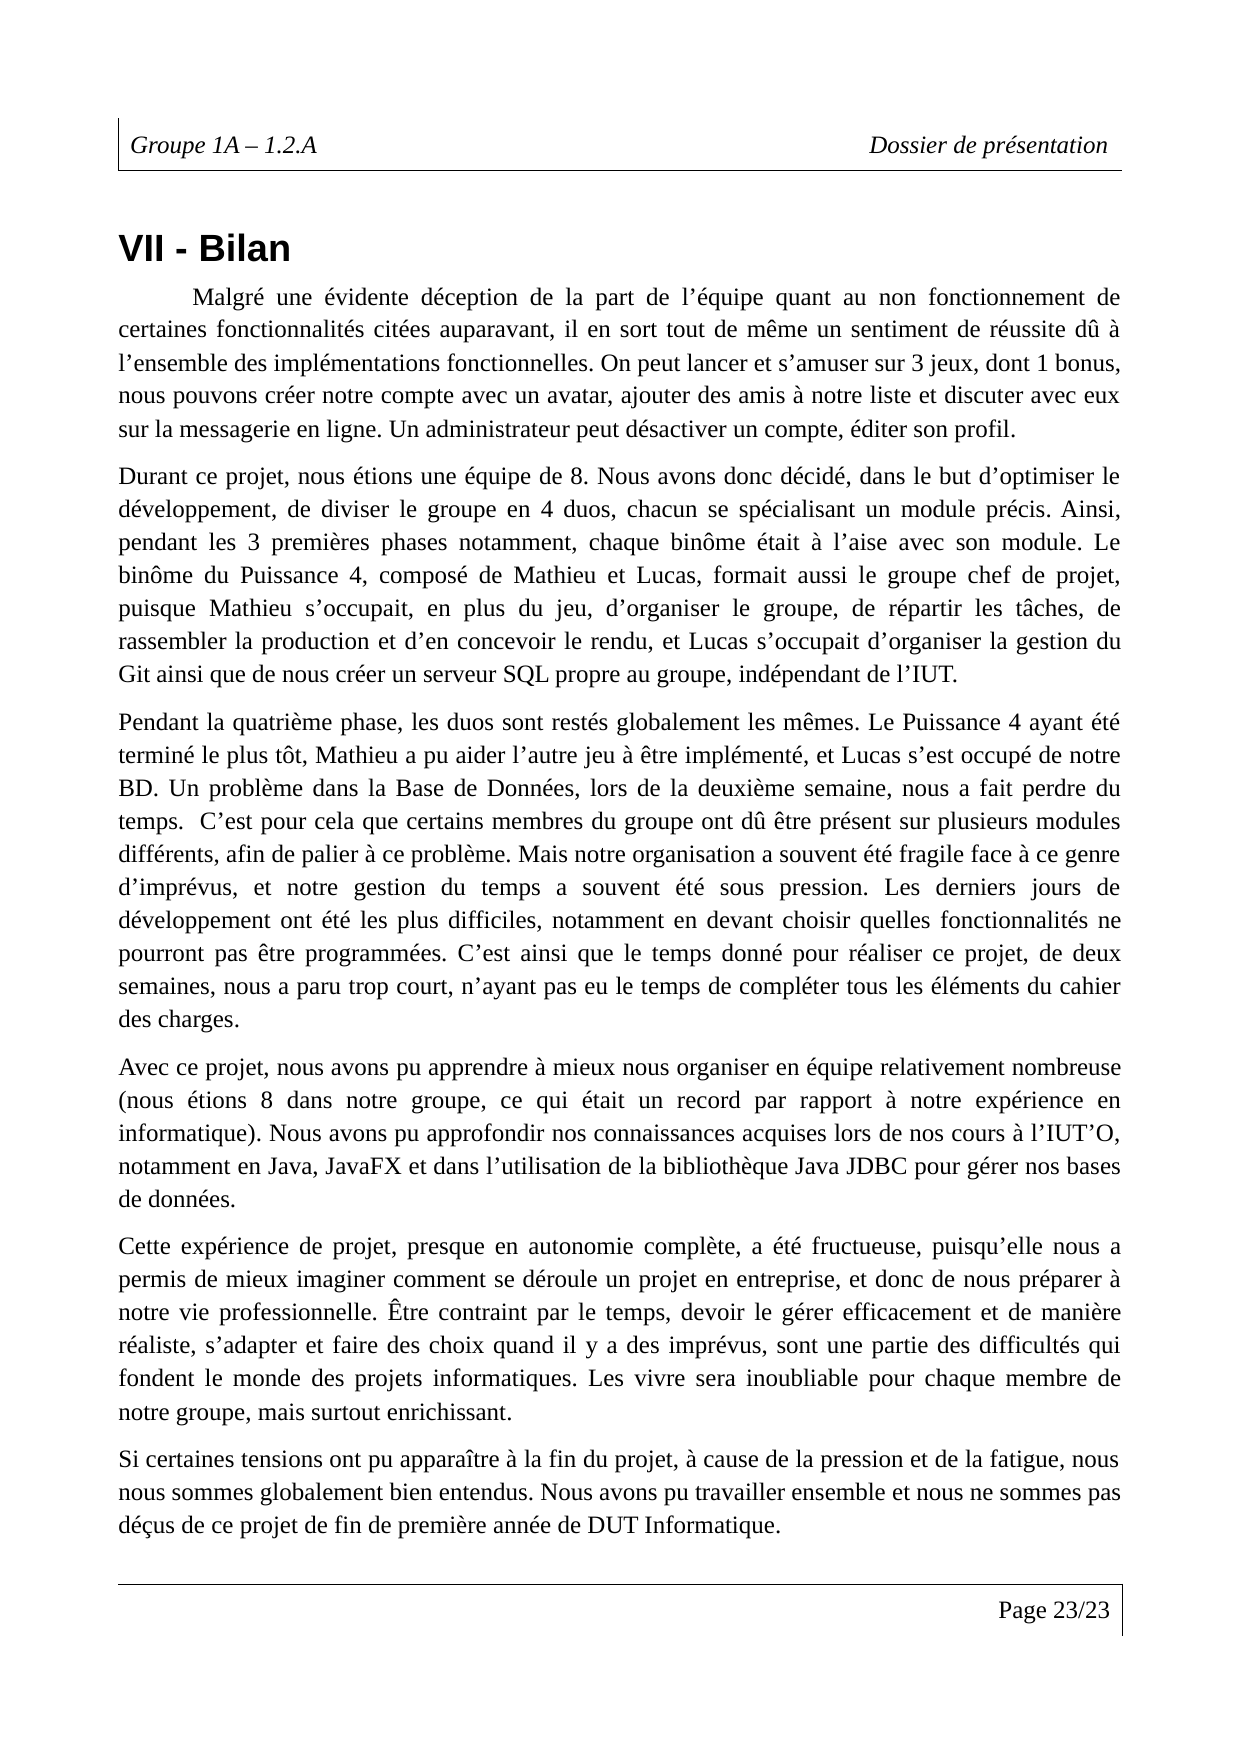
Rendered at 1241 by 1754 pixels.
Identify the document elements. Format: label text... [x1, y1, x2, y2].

text Durant ce projet, nous étions une équipe de 8. Nous avons donc décidé, dans le but d’optimiser le développement, de diviser le groupe en 4 duos, chacun se spécialisant un module précis. Ainsi, pendant les 3 premières phases notamment, chaque binôme était à l’aise avec son module. Le binôme du Puissance 4, composé de Mathieu et Lucas, formait aussi le groupe chef de projet, puisque Mathieu s’occupait, en plus du jeu, d’organiser le groupe, de répartir les tâches, de rassembler la production et d’en concevoir le rendu, et Lucas s’occupait d’organiser la gestion du Git ainsi que de nous créer un serveur SQL propre au groupe, indépendant de l’IUT. [118, 461, 1122, 688]
text Malgré une évidente déception de la part de l’équipe quant au non fonctionnement de certaines fonctionnalités citées auparavant, il en sort tout de même un sentiment de réussite dû à l’ensemble des implémentations fonctionnelles. On peut lancer et s’amuser sur 3 jeux, dont 1 bonus, nous pouvons créer notre compte avec un avatar, ajouter des amis à notre liste et discuter avec eux sur la messagerie en ligne. Un administrateur peut désactiver un compte, éditer son profil. [118, 282, 1122, 442]
text Cette expérience de projet, presque en autonomie complète, a été fructueuse, puisqu’elle nous a permis de mieux imaginer comment se déroule un projet en entreprise, et donc de nous préparer à notre vie professionnelle. Être contraint par le temps, devoir le gérer efficacement et de manière réaliste, s’adapter et faire des choix quand il y a des imprévus, sont une partie des difficultés qui fondent le monde des projets informatiques. Les vivre sera inoubliable pour chaque membre de notre groupe, mais surtout enrichissant. [118, 1231, 1122, 1425]
subtitle Bilan [118, 225, 1122, 269]
text Si certaines tensions ont pu apparaître à la fin du projet, à cause de la pression et de la fatigue, nous nous sommes globalement bien entendus. Nous avons pu travailler ensemble et nous ne sommes pas déçus de ce projet de fin de première année de DUT Informatique. [118, 1444, 1122, 1539]
text Avec ce projet, nous avons pu apprendre à mieux nous organiser en équipe relativement nombreuse (nous étions 8 dans notre groupe, ce qui était un record par rapport à notre expérience en informatique). Nous avons pu approfondir nos connaissances acquises lors de nos cours à l’IUT’O, notamment en Java, JavaFX et dans l’utilisation de la bibliothèque Java JDBC pour gérer nos bases de données. [118, 1052, 1122, 1213]
text Pendant la quatrième phase, les duos sont restés globalement les mêmes. Le Puissance 4 ayant été terminé le plus tôt, Mathieu a pu aider l’autre jeu à être implémenté, et Lucas s’est occupé de notre BD. Un problème dans la Base de Données, lors de la deuxième semaine, nous a fait perdre du temps. C’est pour cela que certains membres du groupe ont dû être présent sur plusieurs modules différents, afin de palier à ce problème. Mais notre organisation a souvent été fragile face à ce genre d’imprévus, et notre gestion du temps a souvent été sous pression. Les derniers jours de développement ont été les plus difficiles, notamment en devant choisir quelles fonctionnalités ne pourront pas être programmées. C’est ainsi que le temps donné pour réaliser ce projet, de deux semaines, nous a paru trop court, n’ayant pas eu le temps de compléter tous les éléments du cahier des charges. [118, 707, 1122, 1033]
